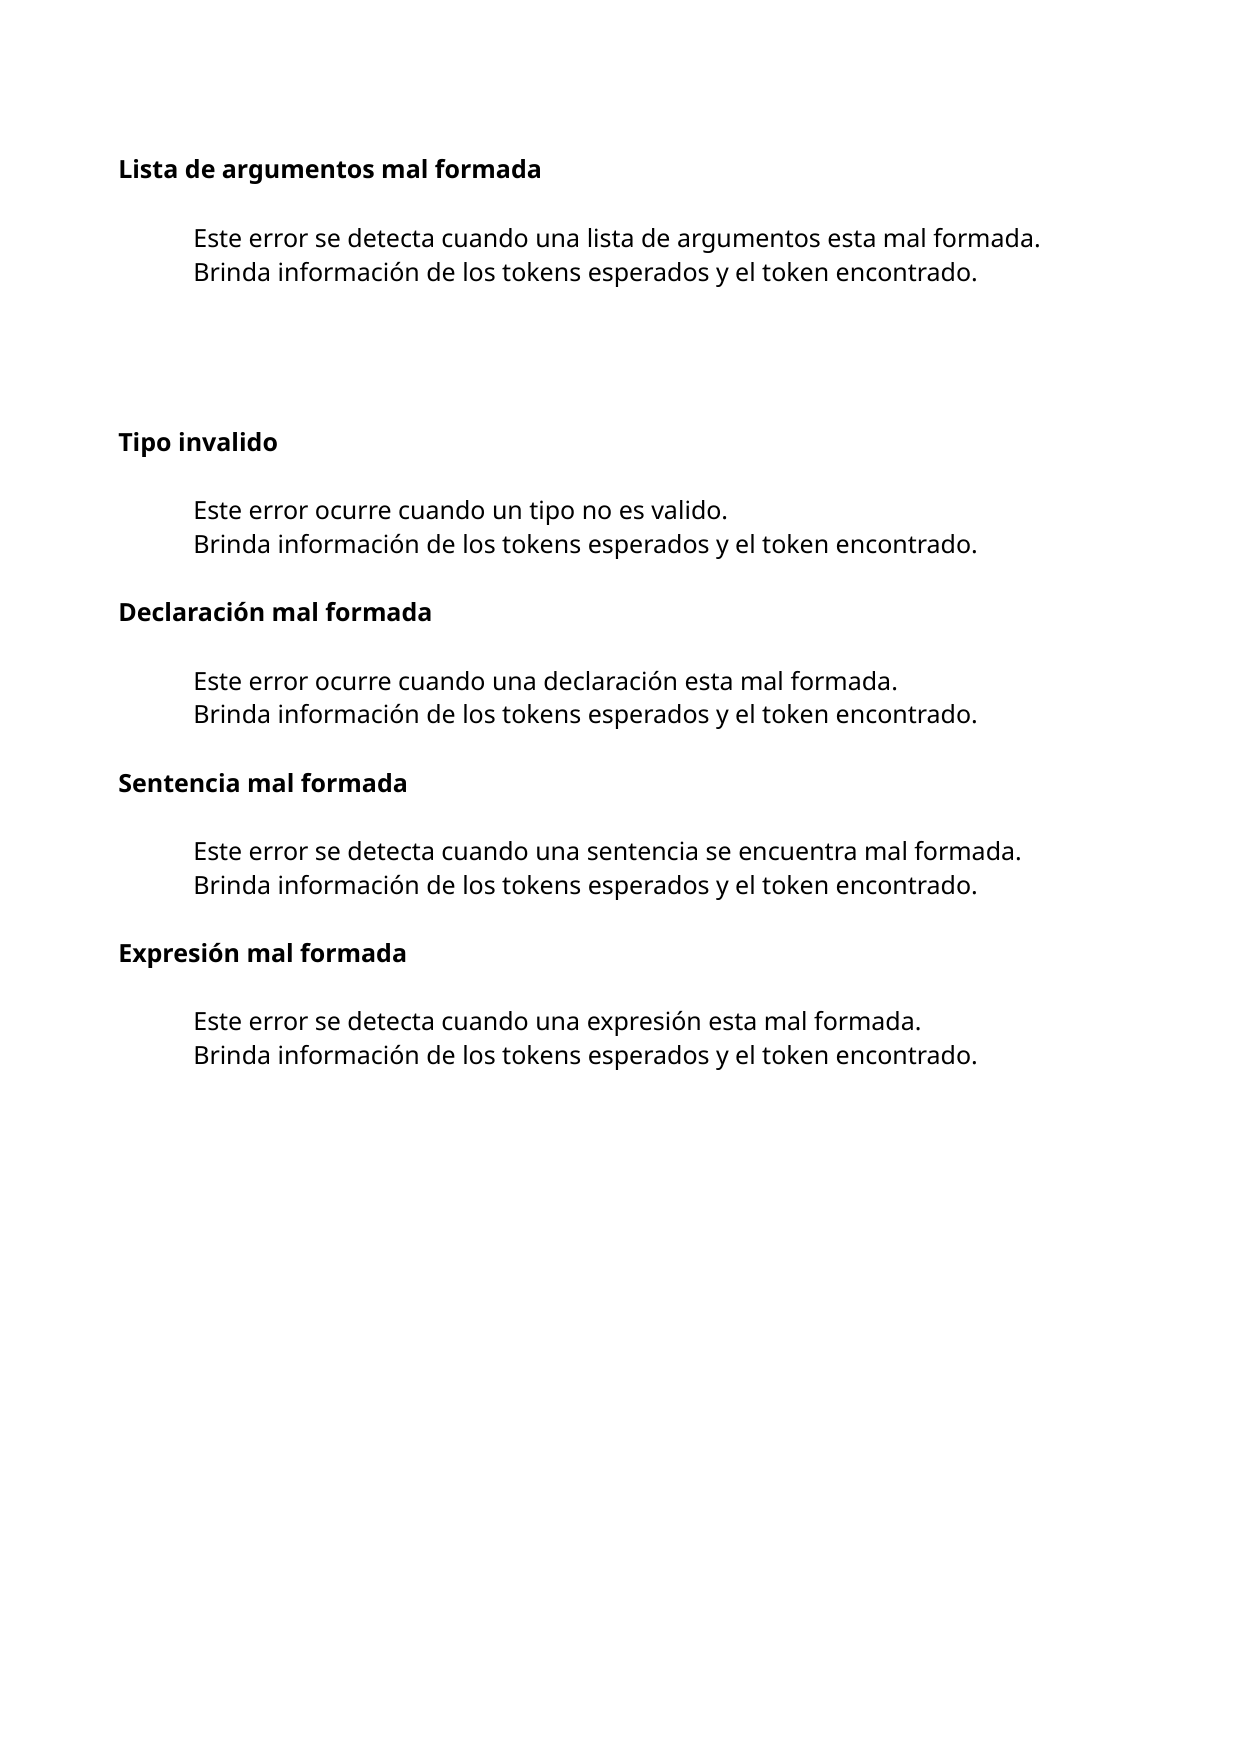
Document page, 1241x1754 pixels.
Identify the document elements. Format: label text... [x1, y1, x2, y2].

text Este error se detecta cuando una lista de argumentos esta mal formada. [118, 220, 1122, 254]
text Brinda información de los tokens esperados y el token encontrado. [118, 1038, 1122, 1072]
text Brinda información de los tokens esperados y el token encontrado. [118, 527, 1122, 561]
text Sentencia mal formada [118, 765, 1122, 799]
text Brinda información de los tokens esperados y el token encontrado. [118, 254, 1122, 288]
text Tipo invalido [118, 425, 1122, 459]
text Brinda información de los tokens esperados y el token encontrado. [118, 867, 1122, 902]
text Declaración mal formada [118, 595, 1122, 629]
text Este error ocurre cuando una declaración esta mal formada. [118, 663, 1122, 697]
text Lista de argumentos mal formada [118, 152, 1122, 186]
text Expresión mal formada [118, 936, 1122, 970]
text Este error ocurre cuando un tipo no es valido. [118, 493, 1122, 527]
text Este error se detecta cuando una sentencia se encuentra mal formada. [118, 833, 1122, 867]
text Este error se detecta cuando una expresión esta mal formada. [118, 1004, 1122, 1038]
text Brinda información de los tokens esperados y el token encontrado. [118, 697, 1122, 731]
